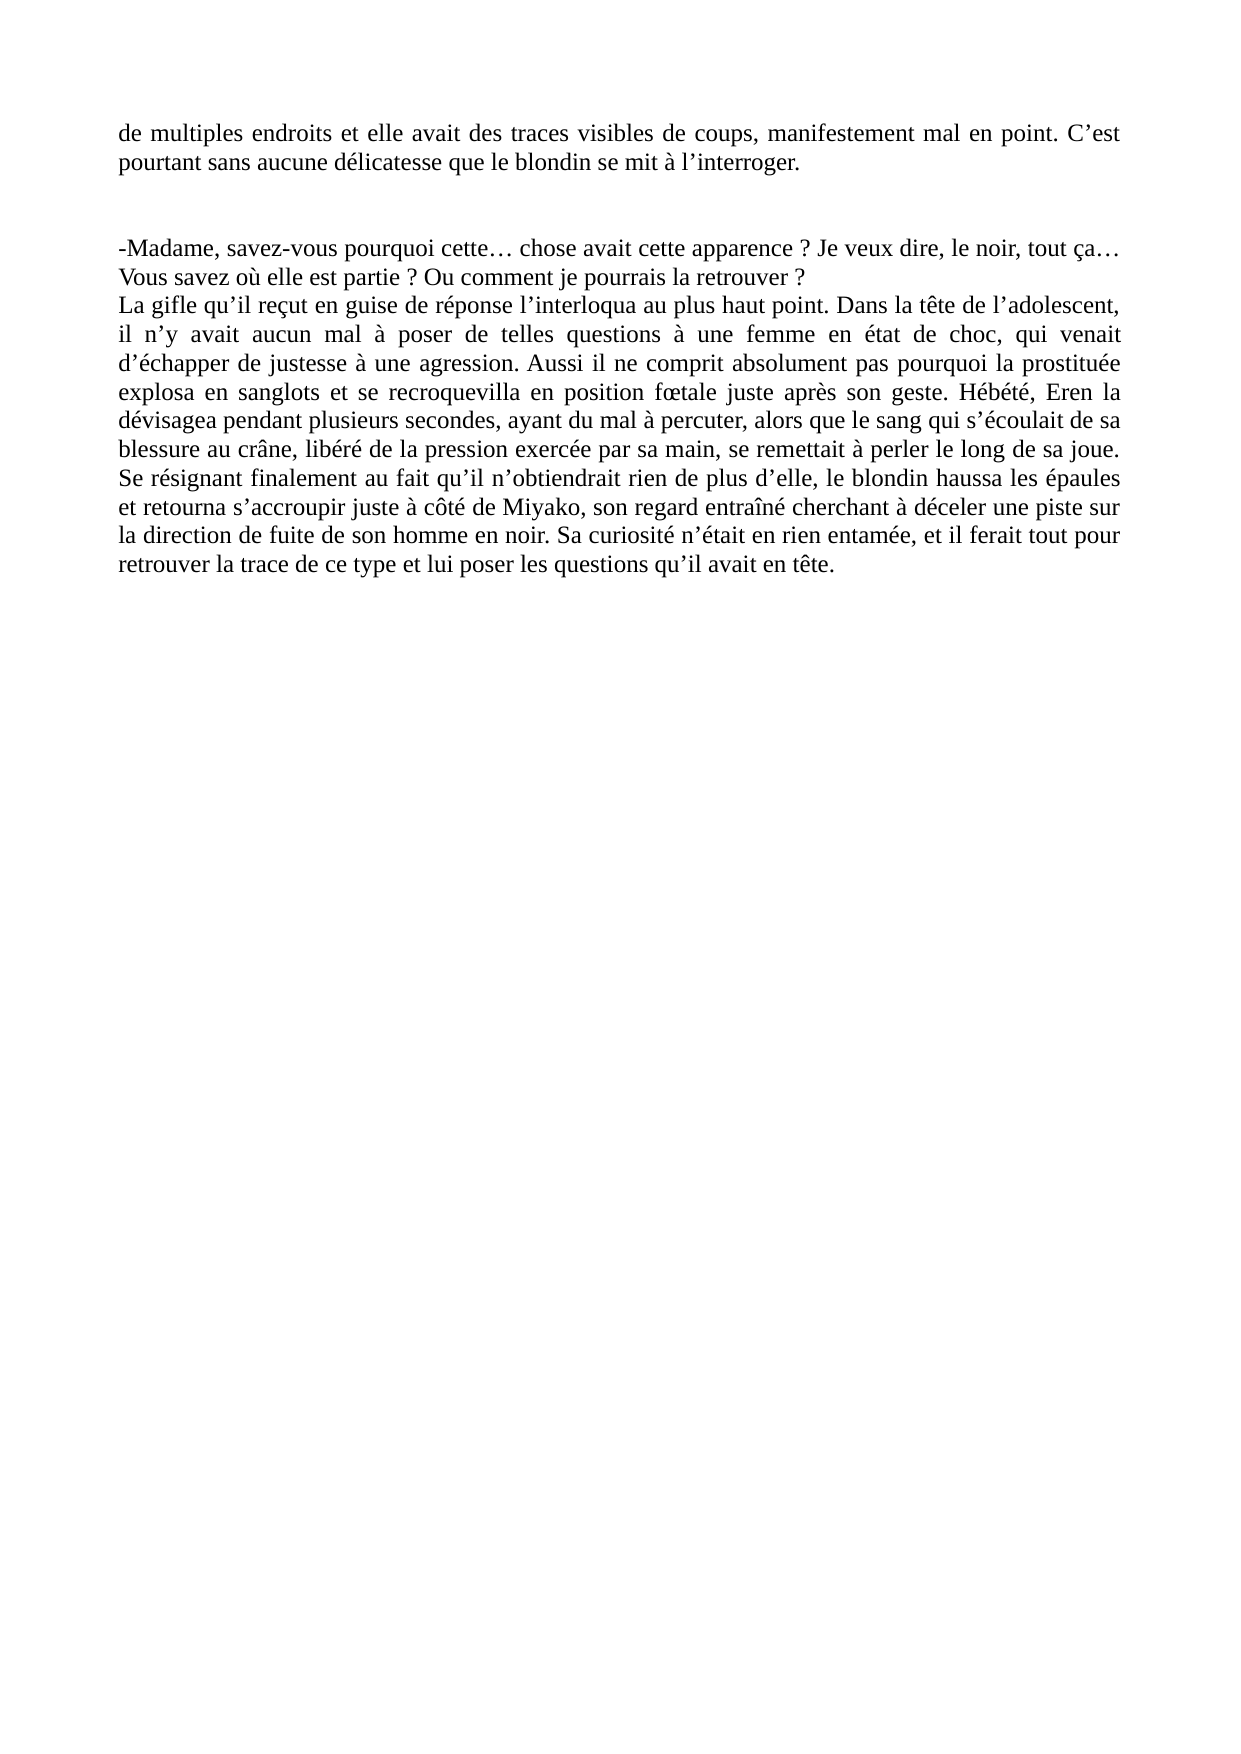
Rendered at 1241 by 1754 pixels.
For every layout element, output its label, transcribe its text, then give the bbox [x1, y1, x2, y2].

text La gifle qu’il reçut en guise de réponse l’interloqua au plus haut point. Dans la tête de l’adolescent, il n’y avait aucun mal à poser de telles questions à une femme en état de choc, qui venait d’échapper de justesse à une agression. Aussi il ne comprit absolument pas pourquoi la prostituée explosa en sanglots et se recroquevilla en position fœtale juste après son geste. Hébété, Eren la dévisagea pendant plusieurs secondes, ayant du mal à percuter, alors que le sang qui s’écoulait de sa blessure au crâne, libéré de la pression exercée par sa main, se remettait à perler le long de sa joue. Se résignant finalement au fait qu’il n’obtiendrait rien de plus d’elle, le blondin haussa les épaules et retourna s’accroupir juste à côté de Miyako, son regard entraîné cherchant à déceler une piste sur la direction de fuite de son homme en noir. Sa curiosité n’était en rien entamée, et il ferait tout pour retrouver la trace de ce type et lui poser les questions qu’il avait en tête. [118, 291, 1122, 578]
text de multiples endroits et elle avait des traces visibles de coups, manifestement mal en point. C’est pourtant sans aucune délicatesse que le blondin se mit à l’interroger. [118, 118, 1122, 176]
text -Madame, savez-vous pourquoi cette… chose avait cette apparence ? Je veux dire, le noir, tout ça… Vous savez où elle est partie ? Ou comment je pourrais la retrouver ? [118, 176, 1122, 291]
